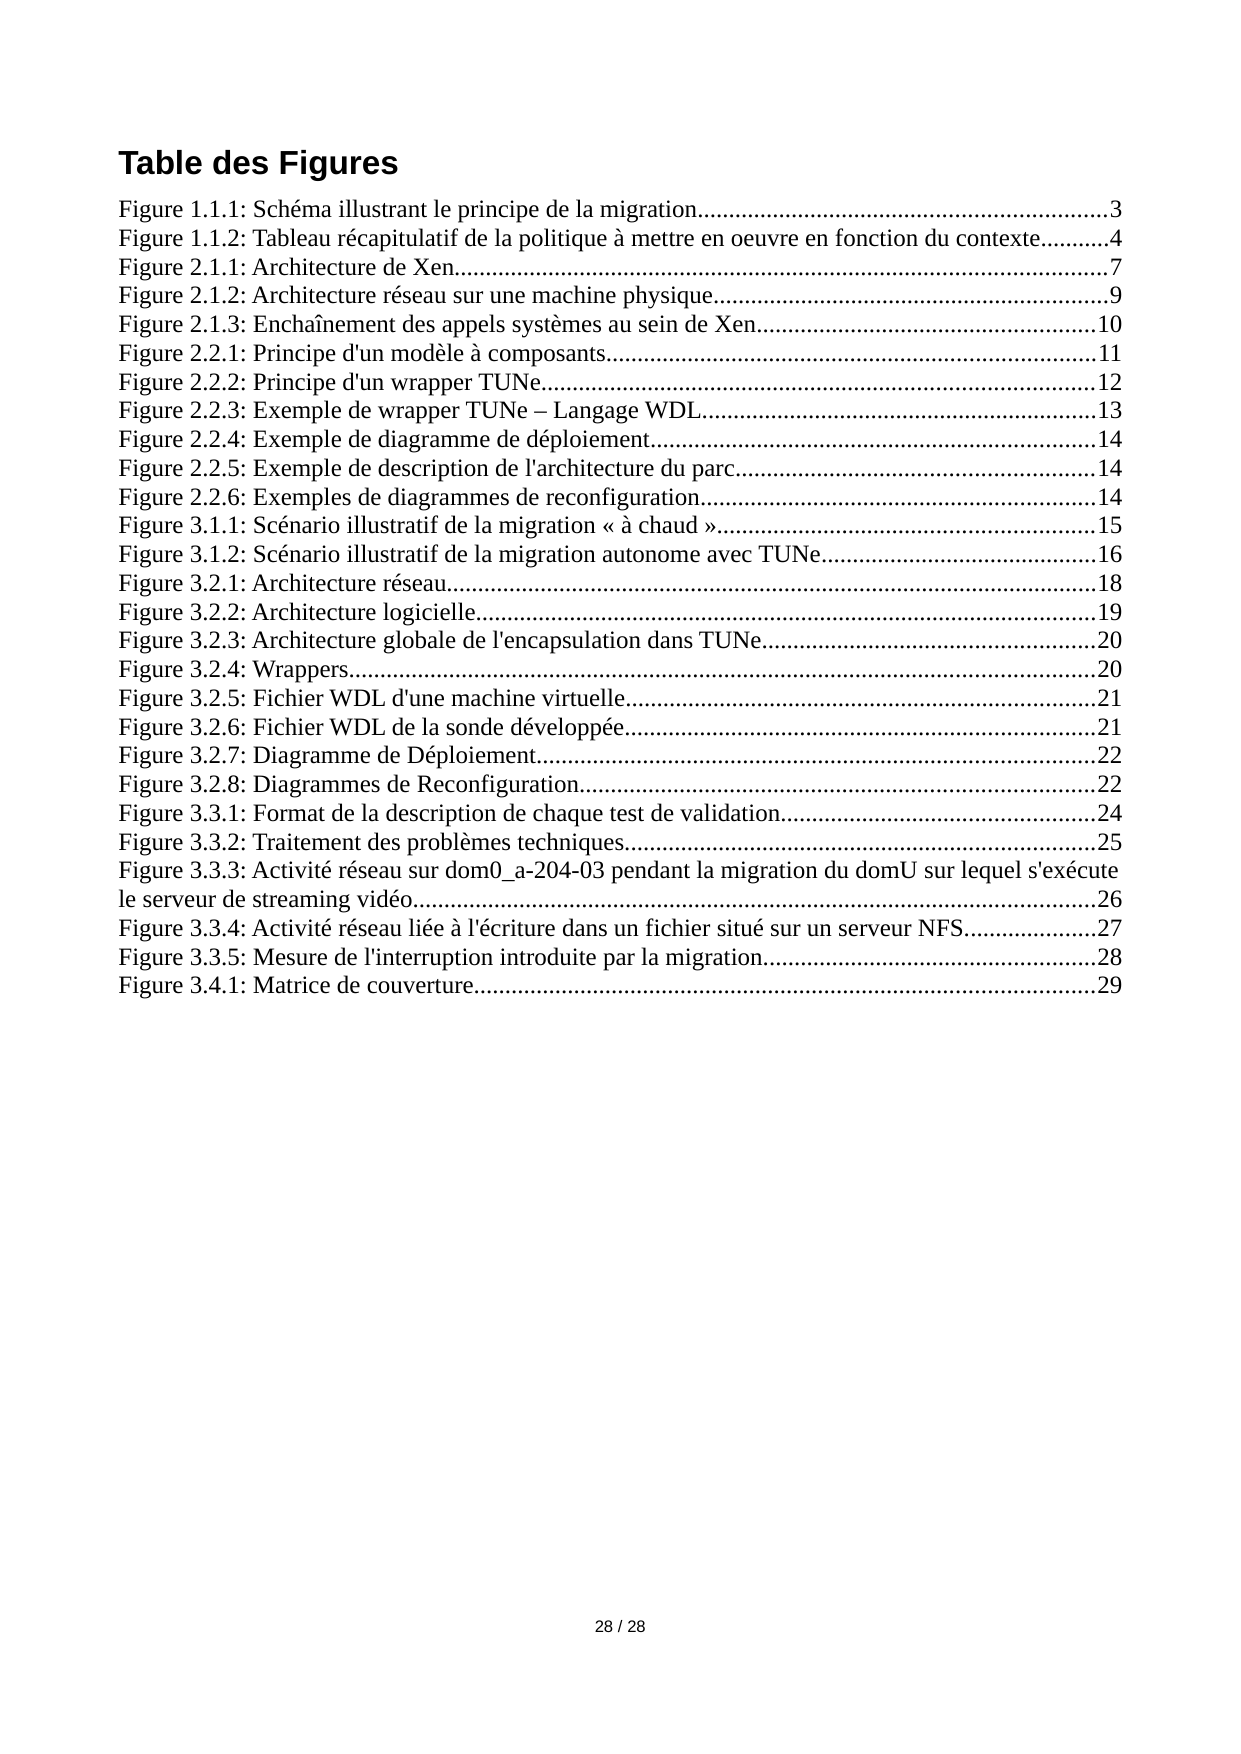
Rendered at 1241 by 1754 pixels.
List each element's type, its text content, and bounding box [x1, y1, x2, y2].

text Figure 3.1.2: Scénario illustratif de la migration autonome avec TUNe 16 [118, 539, 1122, 568]
text Figure 3.2.6: Fichier WDL de la sonde développée 21 [118, 712, 1122, 740]
text Figure 1.1.1: Schéma illustrant le principe de la migration 3 [118, 194, 1122, 223]
text Figure 3.2.4: Wrappers 20 [118, 654, 1122, 683]
text Figure 2.2.4: Exemple de diagramme de déploiement 14 [118, 424, 1122, 453]
subtitle Table des Figures [118, 143, 1122, 182]
text Figure 3.2.3: Architecture globale de l'encapsulation dans TUNe 20 [118, 625, 1122, 654]
text Figure 2.2.5: Exemple de description de l'architecture du parc 14 [118, 453, 1122, 482]
text Figure 3.3.4: Activité réseau liée à l'écriture dans un fichier situé sur un serveur NFS. 27 [118, 913, 1122, 942]
text Figure 3.3.5: Mesure de l'interruption introduite par la migration. 28 [118, 942, 1122, 970]
text Figure 2.2.2: Principe d'un wrapper TUNe 12 [118, 367, 1122, 395]
text Figure 2.1.2: Architecture réseau sur une machine physique 9 [118, 280, 1122, 309]
text Figure 2.2.3: Exemple de wrapper TUNe – Langage WDL. 13 [118, 395, 1122, 424]
text Figure 2.2.1: Principe d'un modèle à composants. 11 [118, 338, 1122, 367]
text Figure 3.3.1: Format de la description de chaque test de validation. 24 [118, 798, 1122, 827]
text Figure 2.1.1: Architecture de Xen 7 [118, 252, 1122, 280]
text Figure 2.2.6: Exemples de diagrammes de reconfiguration 14 [118, 482, 1122, 510]
text Figure 3.3.3: Activité réseau sur dom0_a-204-03 pendant la migration du domU sur lequel s'exécute le serveur de streaming vidéo. 26 [118, 855, 1122, 913]
text Figure 3.2.2: Architecture logicielle 19 [118, 597, 1122, 625]
text Figure 2.1.3: Enchaînement des appels systèmes au sein de Xen 10 [118, 309, 1122, 338]
text Figure 3.4.1: Matrice de couverture. 29 [118, 970, 1122, 999]
text Figure 3.1.1: Scénario illustratif de la migration « à chaud » 15 [118, 510, 1122, 539]
text Figure 3.2.8: Diagrammes de Reconfiguration 22 [118, 769, 1122, 798]
text Figure 3.2.5: Fichier WDL d'une machine virtuelle 21 [118, 683, 1122, 712]
text Figure 1.1.2: Tableau récapitulatif de la politique à mettre en oeuvre en fonction du contexte 4 [118, 223, 1122, 252]
text Figure 3.2.7: Diagramme de Déploiement 22 [118, 740, 1122, 769]
text Figure 3.2.1: Architecture réseau 18 [118, 568, 1122, 597]
text Figure 3.3.2: Traitement des problèmes techniques. 25 [118, 827, 1122, 855]
